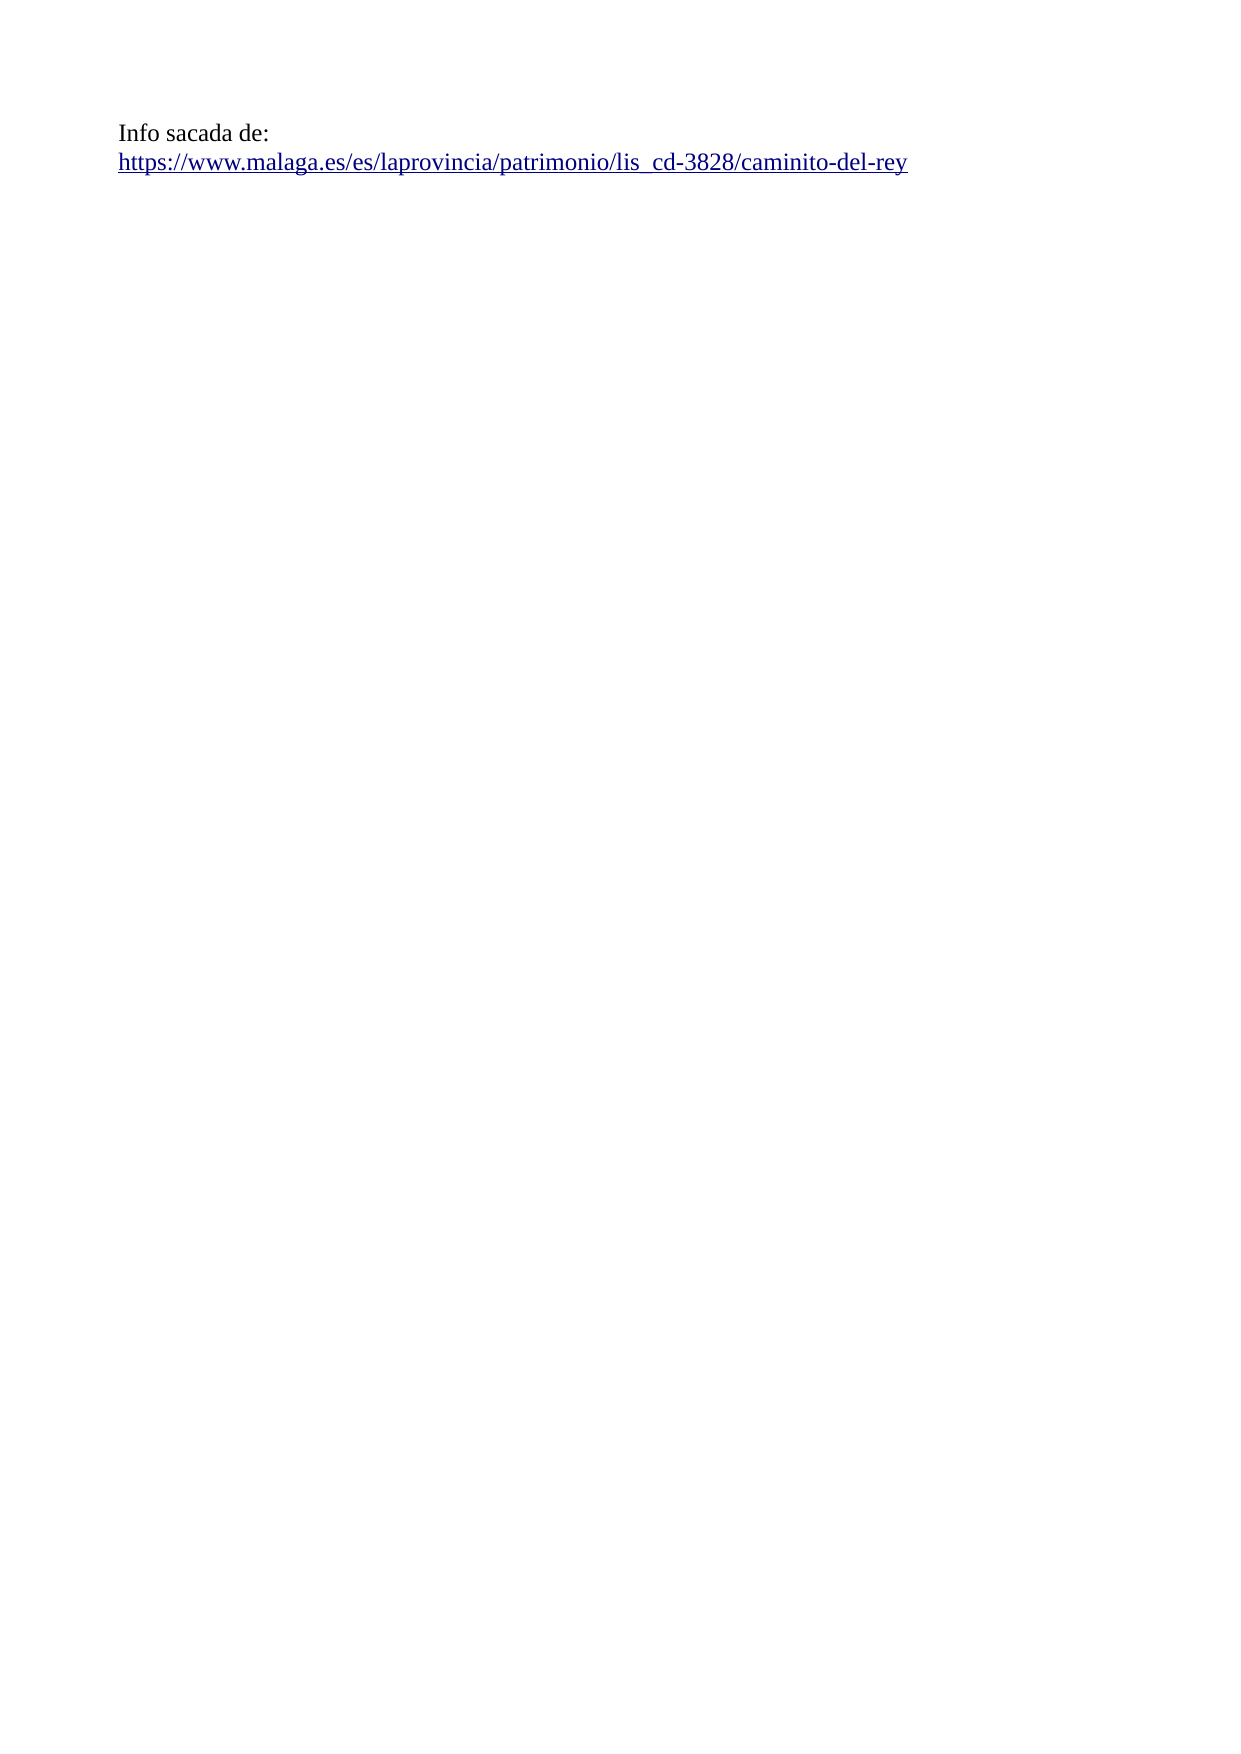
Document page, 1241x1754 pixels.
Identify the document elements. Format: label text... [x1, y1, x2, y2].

text https://www.malaga.es/es/laprovincia/patrimonio/lis_cd-3828/caminito-del-rey [118, 147, 1122, 204]
text Info sacada de: [118, 118, 1122, 147]
